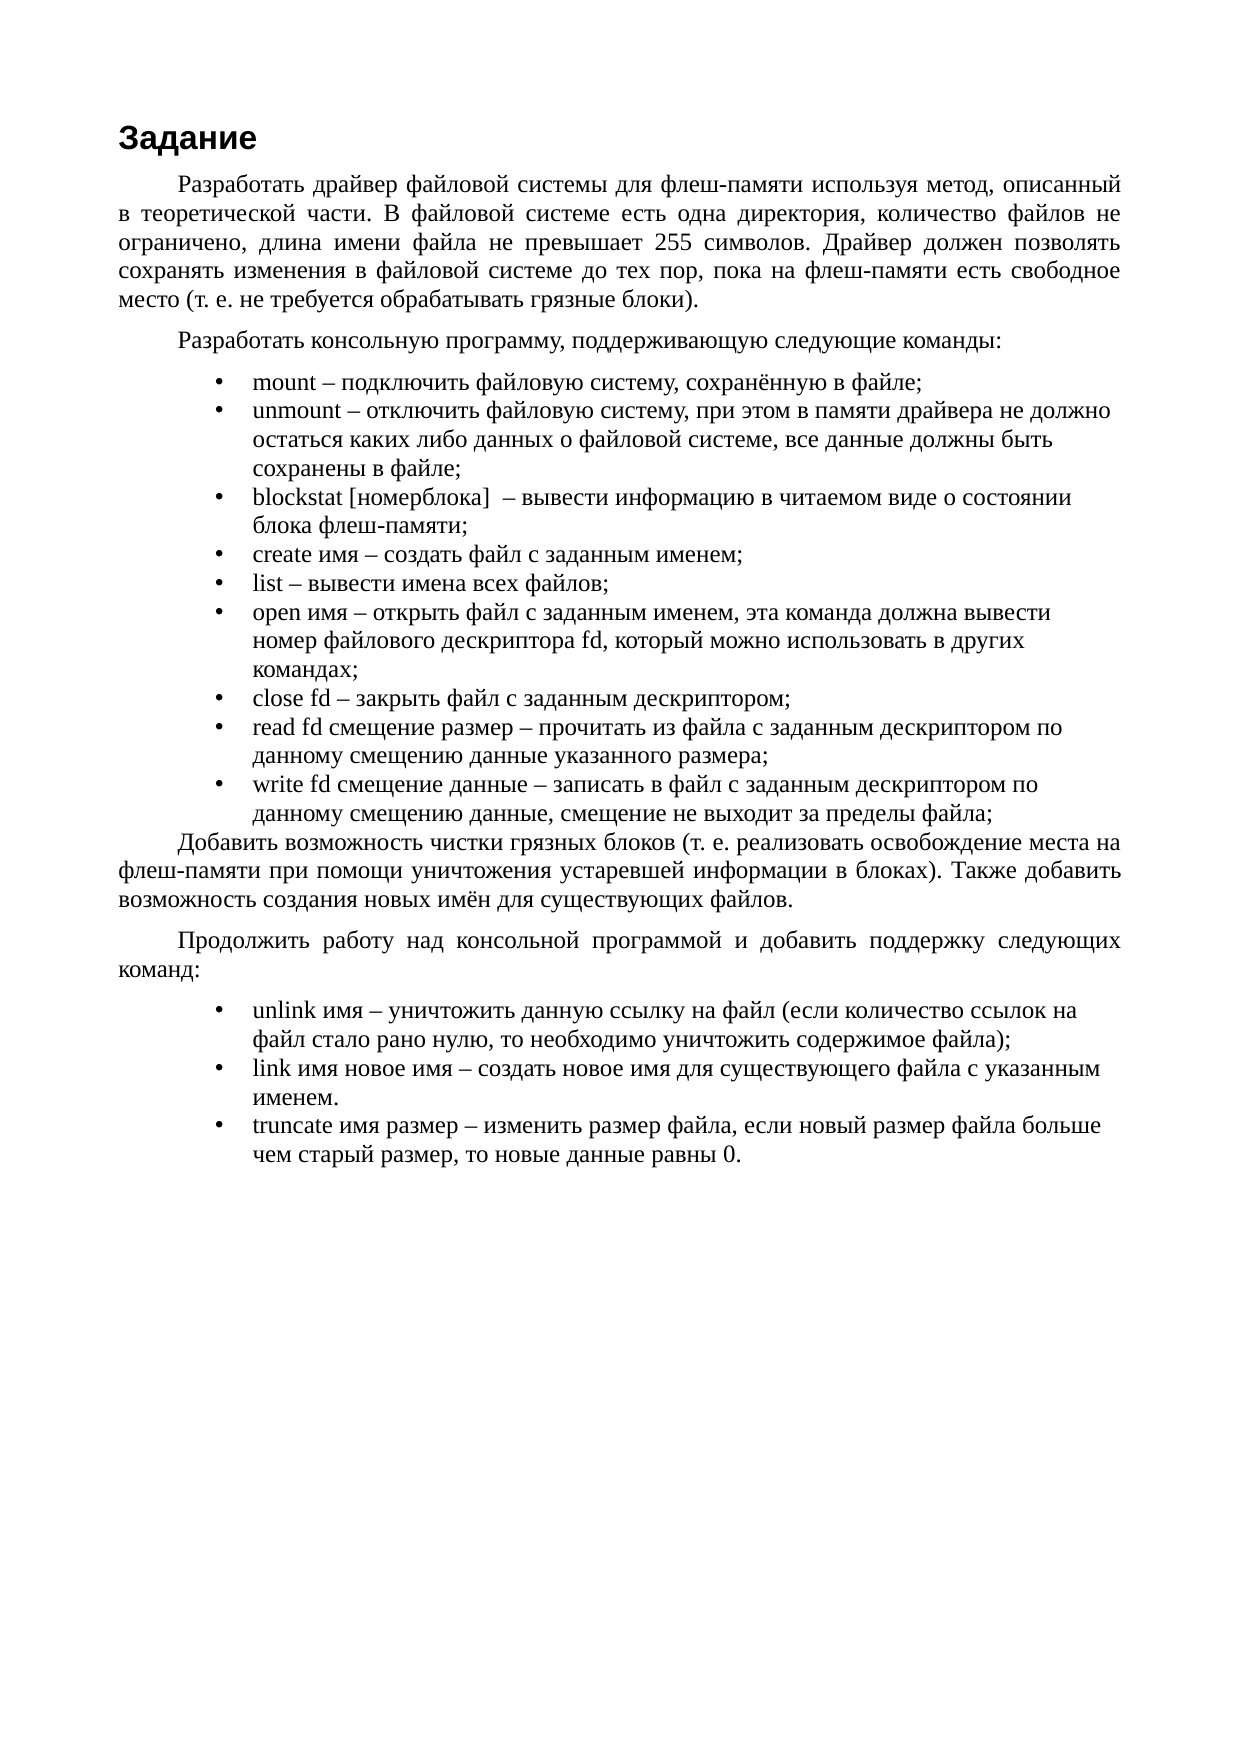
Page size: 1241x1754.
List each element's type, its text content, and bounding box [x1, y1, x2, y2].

list link имя новое имя – создать новое имя для существующего файла с указанным именем. [215, 1053, 1122, 1111]
text Добавить возможность чистки грязных блоков (т. е. реализовать освобождение места на флеш-памяти при помощи уничтожения устаревшей информации в блоках). Также добавить возможность создания новых имён для существующих файлов. [118, 827, 1122, 913]
list list – вывести имена всех файлов; [215, 568, 1122, 597]
list read fd смещение размер – прочитать из файла с заданным дескриптором по данному смещению данные указанного размера; [215, 712, 1122, 769]
list mount – подключить файловую систему, сохранённую в файле; [215, 367, 1122, 396]
list open имя – открыть файл с заданным именем, эта команда должна вывести номер файлового дескриптора fd, который можно использовать в других командах; [215, 597, 1122, 683]
list close fd – закрыть файл с заданным дескриптором; [215, 683, 1122, 712]
text Разработать драйвер файловой системы для флеш-памяти используя метод, описанный в теоретической части. В файловой системе есть одна директория, количество файлов не ограничено, длина имени файла не превышает 255 символов. Драйвер должен позволять сохранять изменения в файловой системе до тех пор, пока на флеш-памяти есть свободное место (т. е. не требуется обрабатывать грязные блоки). [118, 169, 1122, 313]
text Продолжить работу над консольной программой и добавить поддержку следующих команд: [118, 926, 1122, 983]
list create имя – создать файл с заданным именем; [215, 539, 1122, 568]
list write fd смещение данные – записать в файл с заданным дескриптором по данному смещению данные, смещение не выходит за пределы файла; [215, 769, 1122, 827]
list unmount – отключить файловую систему, при этом в памяти драйвера не должно остаться каких либо данных о файловой системе, все данные должны быть сохранены в файле; [215, 396, 1122, 482]
list unlink имя – уничтожить данную ссылку на файл (если количество ссылок на файл стало рано нулю, то необходимо уничтожить содержимое файла); [215, 996, 1122, 1053]
subtitle Задание [118, 118, 1122, 157]
list truncate имя размер – изменить размер файла, если новый размер файла больше чем старый размер, то новые данные равны 0. [215, 1111, 1122, 1168]
list blockstat [номерблока] – вывести информацию в читаемом виде о состоянии блока флеш-памяти; [215, 482, 1122, 539]
text Разработать консольную программу, поддерживающую следующие команды: [118, 326, 1122, 354]
